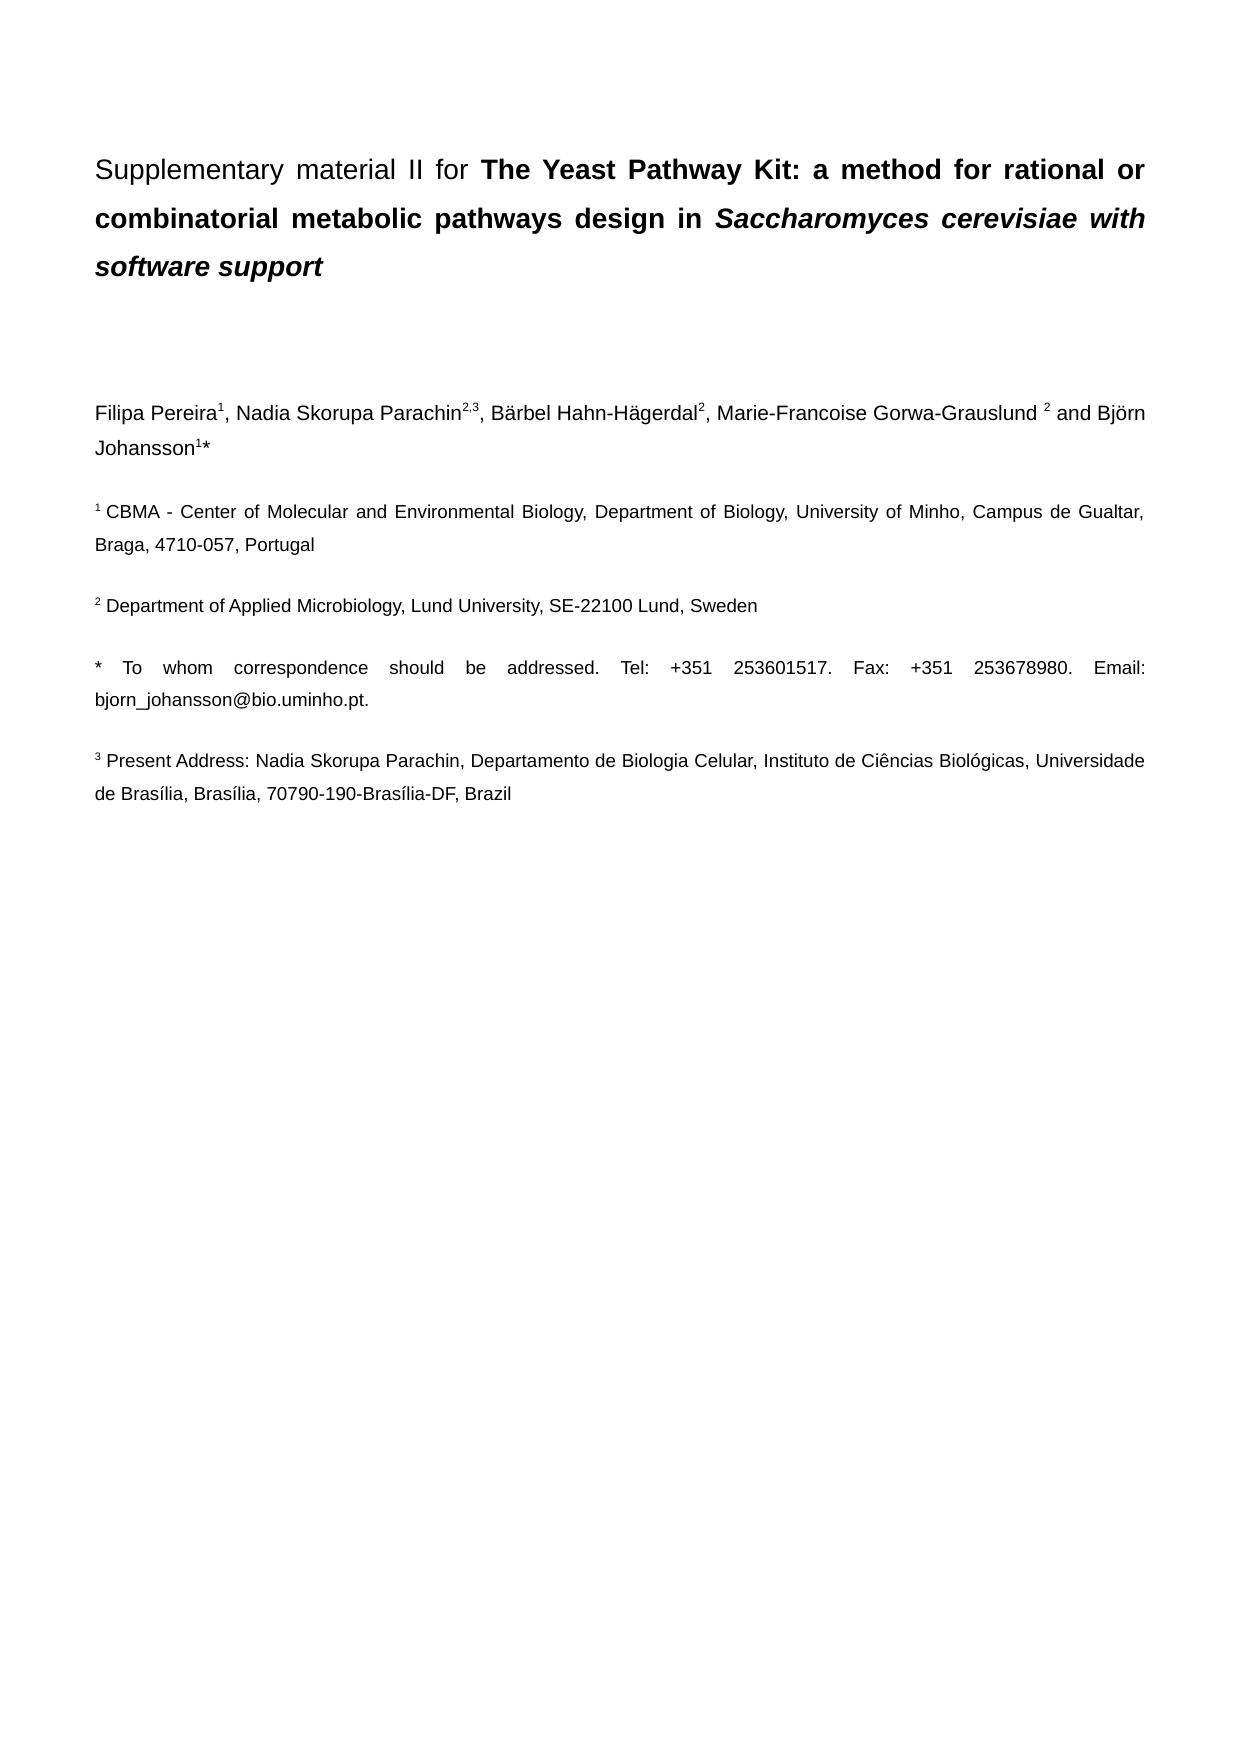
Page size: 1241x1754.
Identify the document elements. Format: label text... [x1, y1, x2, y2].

text Supplementary material II for The Yeast Pathway Kit: a method for rational or combinatorial metabolic pathways design in Saccharomyces cerevisiae with software support [94, 153, 1146, 283]
text Filipa Pereira1, Nadia Skorupa Parachin2,3, Bärbel Hahn-Hägerdal2, Marie-Francoise Gorwa-Grauslund 2 and Björn Johansson1* [94, 400, 1146, 460]
text 3 Present Address: Nadia Skorupa Parachin, Departamento de Biologia Celular, Instituto de Ciências Biológicas, Universidade de Brasília, Brasília, 70790-190-Brasília-DF, Brazil [94, 750, 1146, 804]
text 1 CBMA - Center of Molecular and Environmental Biology, Department of Biology, University of Minho, Campus de Gualtar, Braga, 4710-057, Portugal [94, 501, 1146, 555]
text * To whom correspondence should be addressed. Tel: +351 253601517. Fax: +351 253678980. Email: bjorn_johansson@bio.uminho.pt. [94, 657, 1146, 710]
text 2 Department of Applied Microbiology, Lund University, SE-22100 Lund, Sweden [94, 595, 1146, 617]
